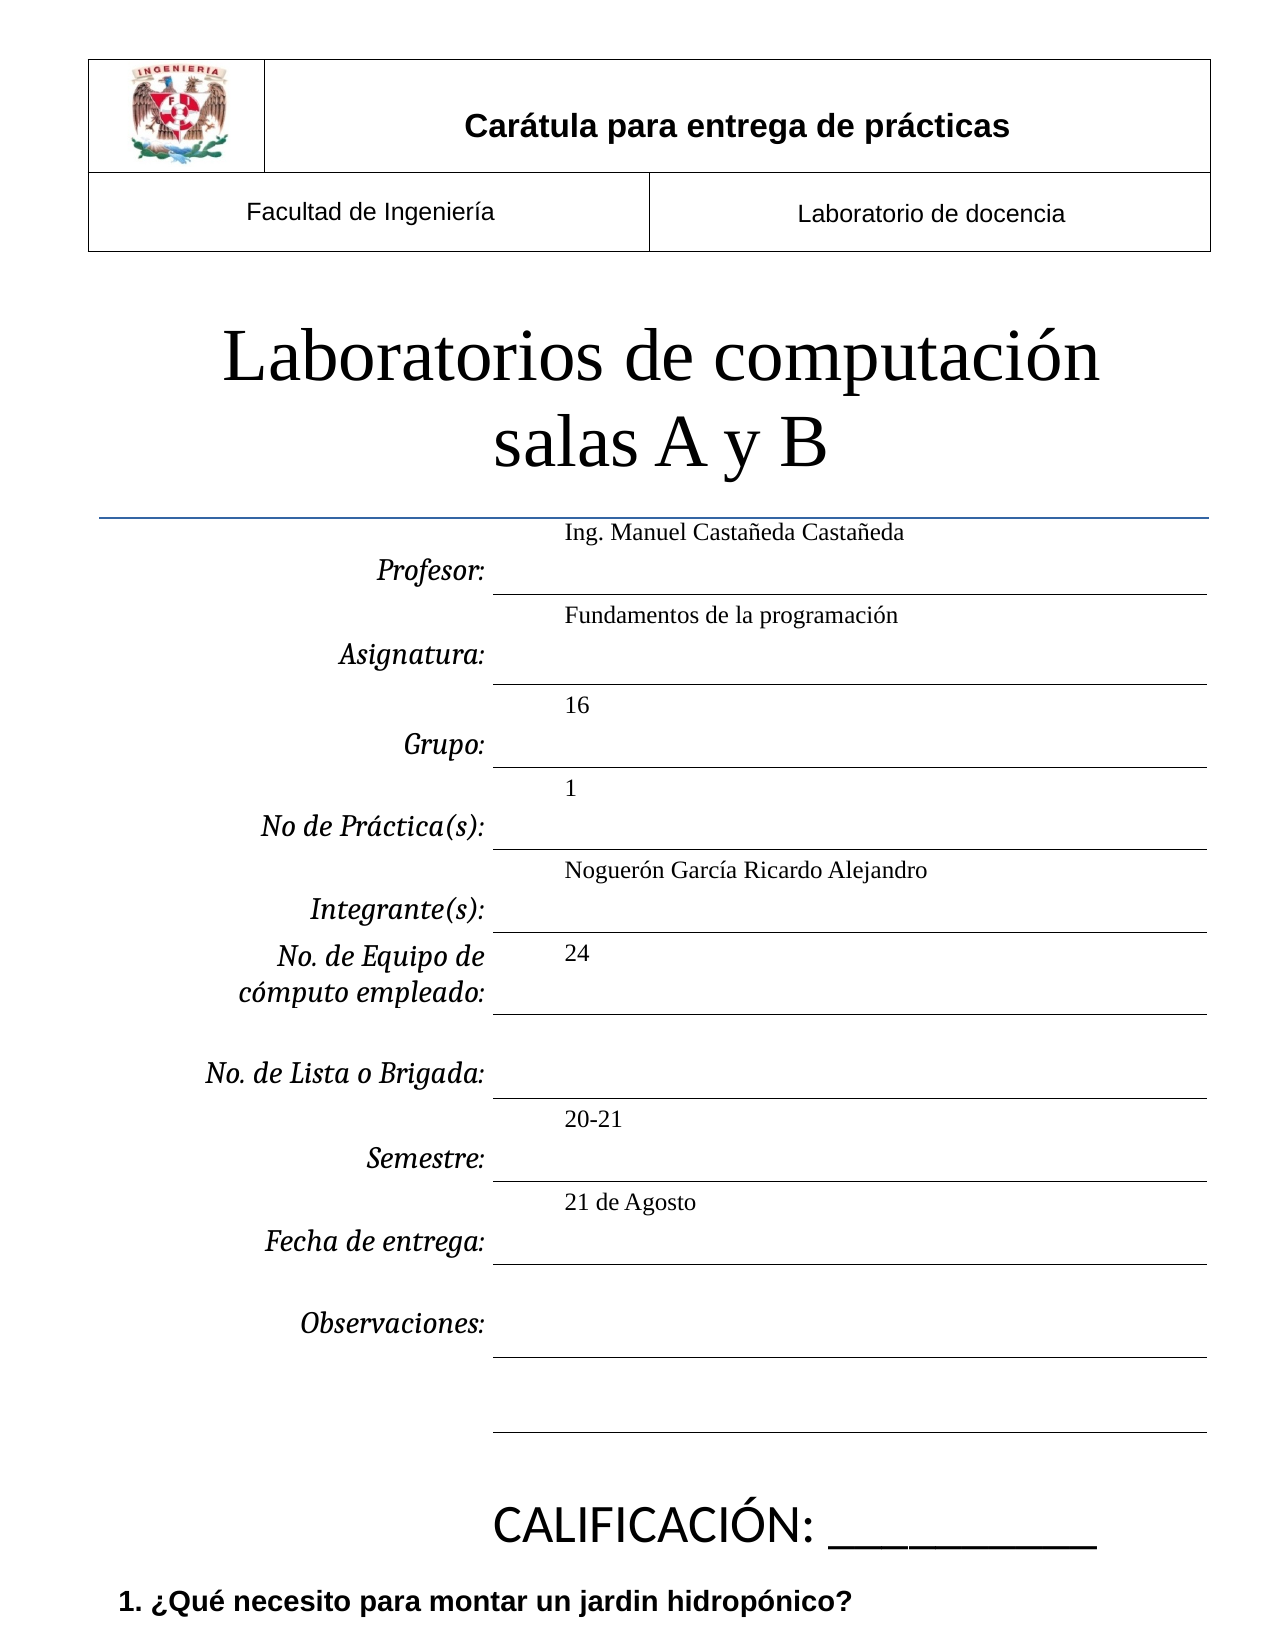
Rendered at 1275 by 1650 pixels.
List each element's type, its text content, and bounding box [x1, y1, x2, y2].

table_cell Integrante(s): [118, 849, 493, 932]
table_header Profesor: [118, 519, 493, 594]
table_cell Laboratorio de docencia [650, 173, 1210, 251]
table_cell No. de Lista o Brigada: [118, 1014, 493, 1098]
table_cell Facultad de Ingeniería [89, 173, 649, 251]
table_cell Grupo: [118, 684, 493, 766]
text CALIFICACIÓN: __________ [118, 1489, 1205, 1556]
table_header [118, 511, 493, 517]
text 1. ¿Qué necesito para montar un jardin hidropónico? [118, 1584, 1205, 1618]
table_cell Asignatura: [118, 594, 493, 684]
table_cell [493, 1015, 1207, 1098]
table_header Carátula para entrega de prácticas [265, 60, 1210, 172]
table_cell 1 [493, 768, 1207, 849]
table_cell Observaciones: [118, 1264, 493, 1357]
table_cell No. de Equipo de cómputo empleado: [118, 932, 493, 1013]
table_header [89, 60, 264, 172]
table_cell [118, 1357, 493, 1432]
table_cell [493, 1358, 1207, 1432]
table_cell 16 [493, 685, 1207, 766]
table_cell Noguerón García Ricardo Alejandro [493, 850, 1207, 932]
picture [127, 60, 231, 167]
table_cell 20-21 [493, 1099, 1207, 1181]
table_header [493, 511, 1207, 517]
table_cell 21 de Agosto [493, 1182, 1207, 1263]
table_cell 24 [493, 933, 1207, 1013]
table_cell [493, 1265, 1207, 1357]
text Laboratorios de computación [118, 310, 1205, 396]
table_cell No de Práctica(s): [118, 766, 493, 849]
table_header Ing. Manuel Castañeda Castañeda [493, 519, 1207, 594]
table_cell Semestre: [118, 1098, 493, 1181]
table_cell Fecha de entrega: [118, 1181, 493, 1263]
table_cell Fundamentos de la programación [493, 595, 1207, 684]
text salas A y B [118, 396, 1205, 482]
